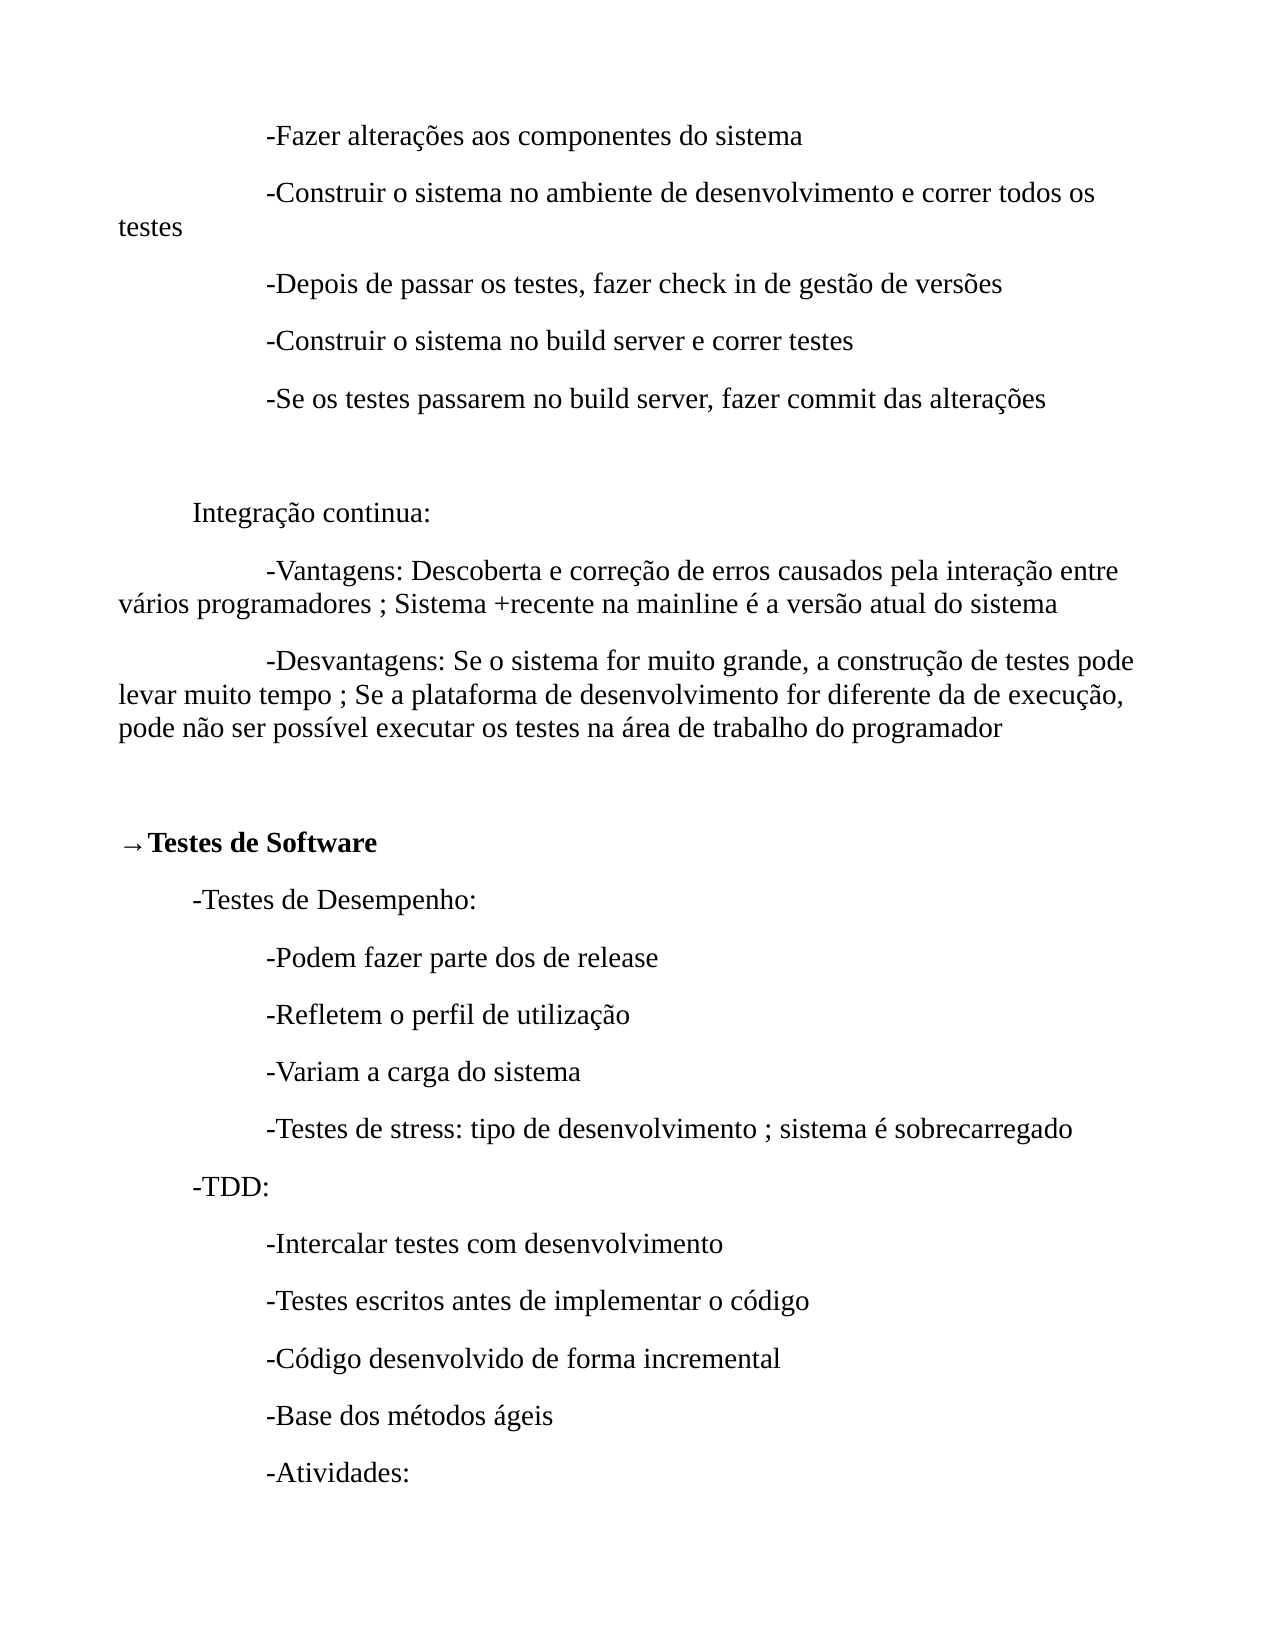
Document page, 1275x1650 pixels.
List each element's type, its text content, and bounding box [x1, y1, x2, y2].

text -TDD: [118, 1169, 1157, 1202]
text -Fazer alterações aos componentes do sistema [118, 118, 1157, 152]
text -Vantagens: Descoberta e correção de erros causados pela interação entre vários programadores ; Sistema +recente na mainline é a versão atual do sistema [118, 553, 1157, 620]
text -Desvantagens: Se o sistema for muito grande, a construção de testes pode levar muito tempo ; Se a plataforma de desenvolvimento for diferente da de execução, pode não ser possível executar os testes na área de trabalho do programador [118, 643, 1157, 744]
text Integração continua: [118, 495, 1157, 529]
text -Refletem o perfil de utilização [118, 997, 1157, 1031]
text -Base dos métodos ágeis [118, 1398, 1157, 1432]
text -Depois de passar os testes, fazer check in de gestão de versões [118, 266, 1157, 300]
text -Podem fazer parte dos de release [118, 940, 1157, 973]
text -Construir o sistema no ambiente de desenvolvimento e correr todos os testes [118, 175, 1157, 242]
text -Testes escritos antes de implementar o código [118, 1283, 1157, 1317]
text -Se os testes passarem no build server, fazer commit das alterações [118, 381, 1157, 414]
text -Construir o sistema no build server e correr testes [118, 323, 1157, 357]
text -Testes de Desempenho: [118, 882, 1157, 916]
text -Atividades: [118, 1455, 1157, 1489]
text -Código desenvolvido de forma incremental [118, 1341, 1157, 1374]
text -Intercalar testes com desenvolvimento [118, 1226, 1157, 1260]
text -Variam a carga do sistema [118, 1054, 1157, 1088]
text -Testes de stress: tipo de desenvolvimento ; sistema é sobrecarregado [118, 1112, 1157, 1145]
text →Testes de Software [118, 825, 1157, 859]
